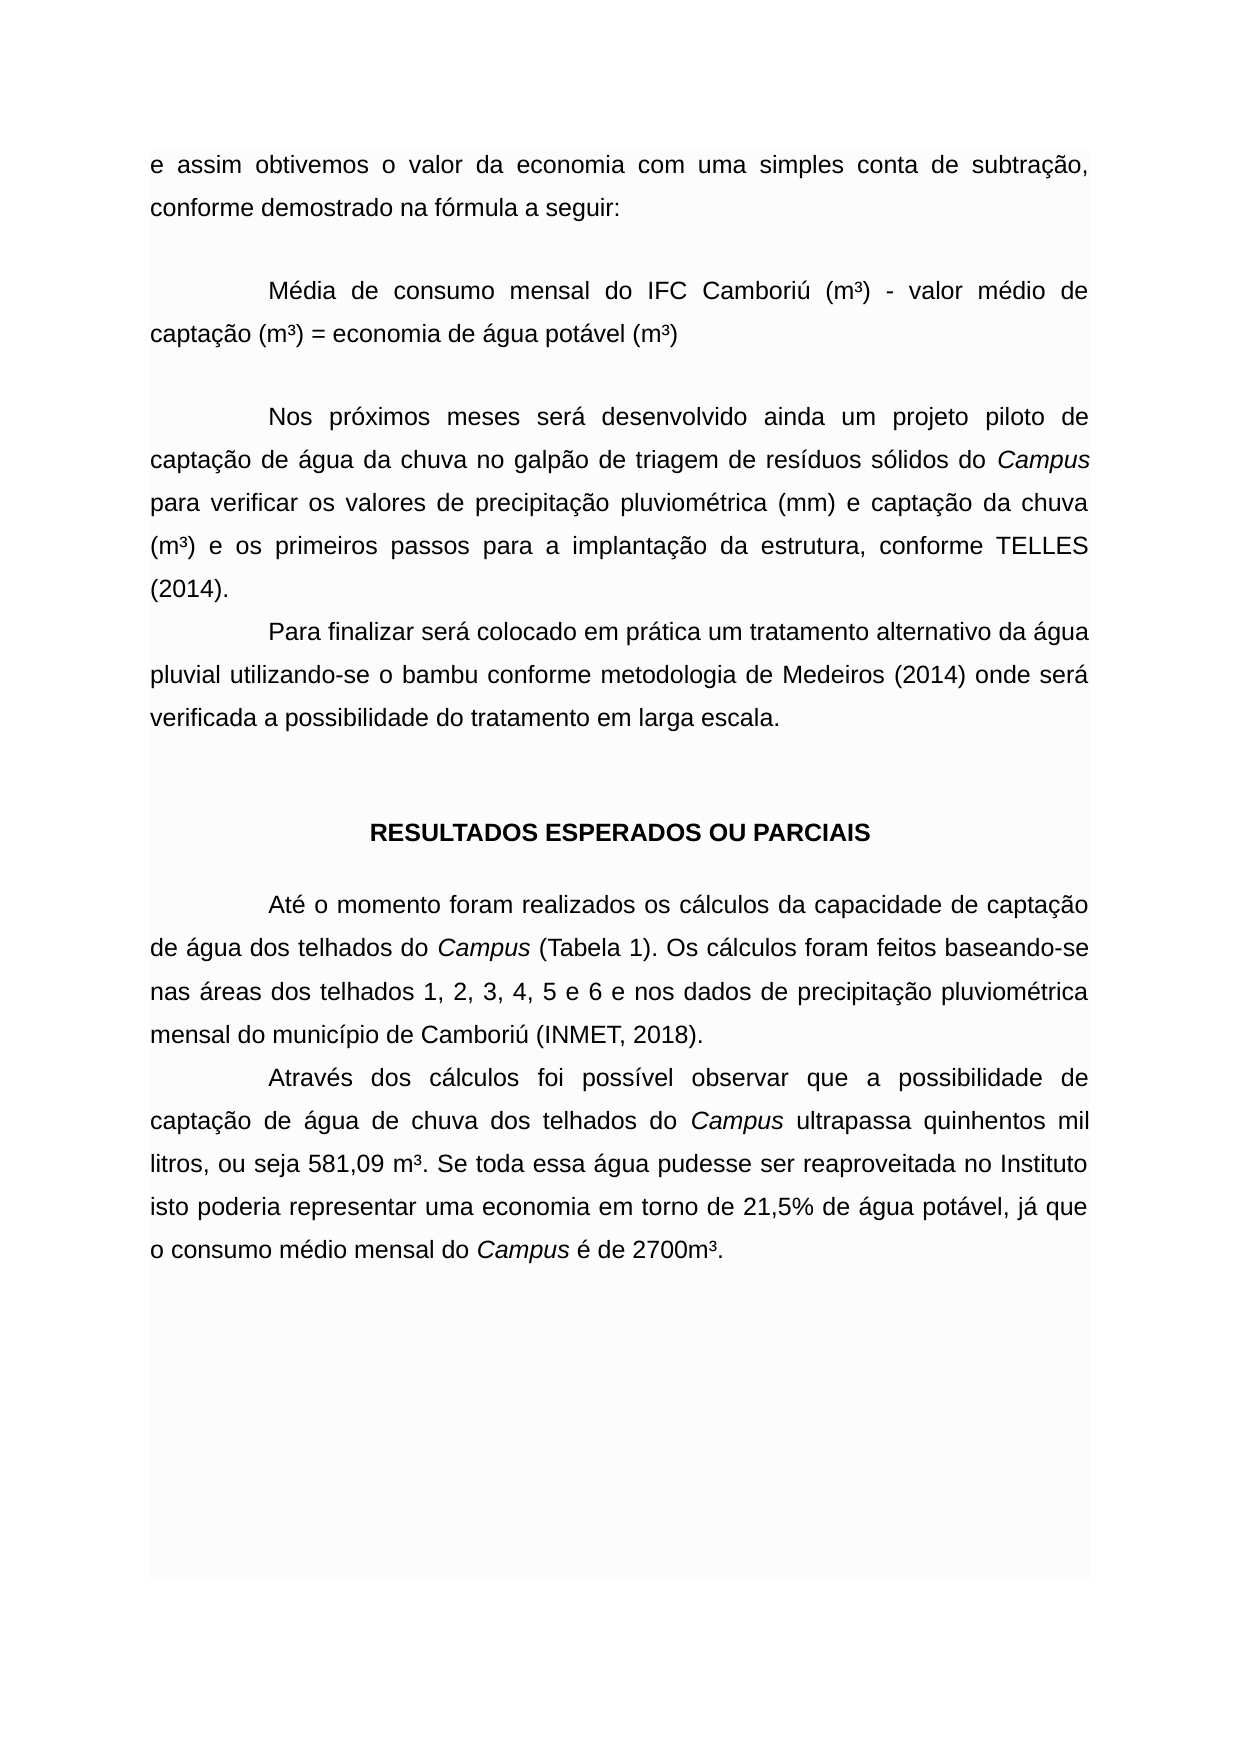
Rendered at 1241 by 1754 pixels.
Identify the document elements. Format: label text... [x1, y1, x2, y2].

text RESULTADOS ESPERADOS OU PARCIAIS [150, 818, 1090, 847]
text Até o momento foram realizados os cálculos da capacidade de captação de água dos telhados do Campus (Tabela 1). Os cálculos foram feitos baseando-se nas áreas dos telhados 1, 2, 3, 4, 5 e 6 e nos dados de precipitação pluviométrica mensal do município de Camboriú (INMET, 2018). [150, 890, 1090, 1048]
text Média de consumo mensal do IFC Camboriú (m³) - valor médio de captação (m³) = economia de água potável (m³) [150, 276, 1090, 348]
text Através dos cálculos foi possível observar que a possibilidade de captação de água de chuva dos telhados do Campus ultrapassa quinhentos mil litros, ou seja 581,09 m³. Se toda essa água pudesse ser reaproveitada no Instituto isto poderia representar uma economia em torno de 21,5% de água potável, já que o consumo médio mensal do Campus é de 2700m³. [150, 1063, 1090, 1264]
text e assim obtivemos o valor da economia com uma simples conta de subtração, conforme demostrado na fórmula a seguir: [150, 150, 1090, 222]
text Nos próximos meses será desenvolvido ainda um projeto piloto de captação de água da chuva no galpão de triagem de resíduos sólidos do Campus para verificar os valores de precipitação pluviométrica (mm) e captação da chuva (m³) e os primeiros passos para a implantação da estrutura, conforme TELLES (2014). [150, 401, 1090, 603]
text Para finalizar será colocado em prática um tratamento alternativo da água pluvial utilizando-se o bambu conforme metodologia de Medeiros (2014) onde será verificada a possibilidade do tratamento em larga escala. [150, 617, 1090, 732]
